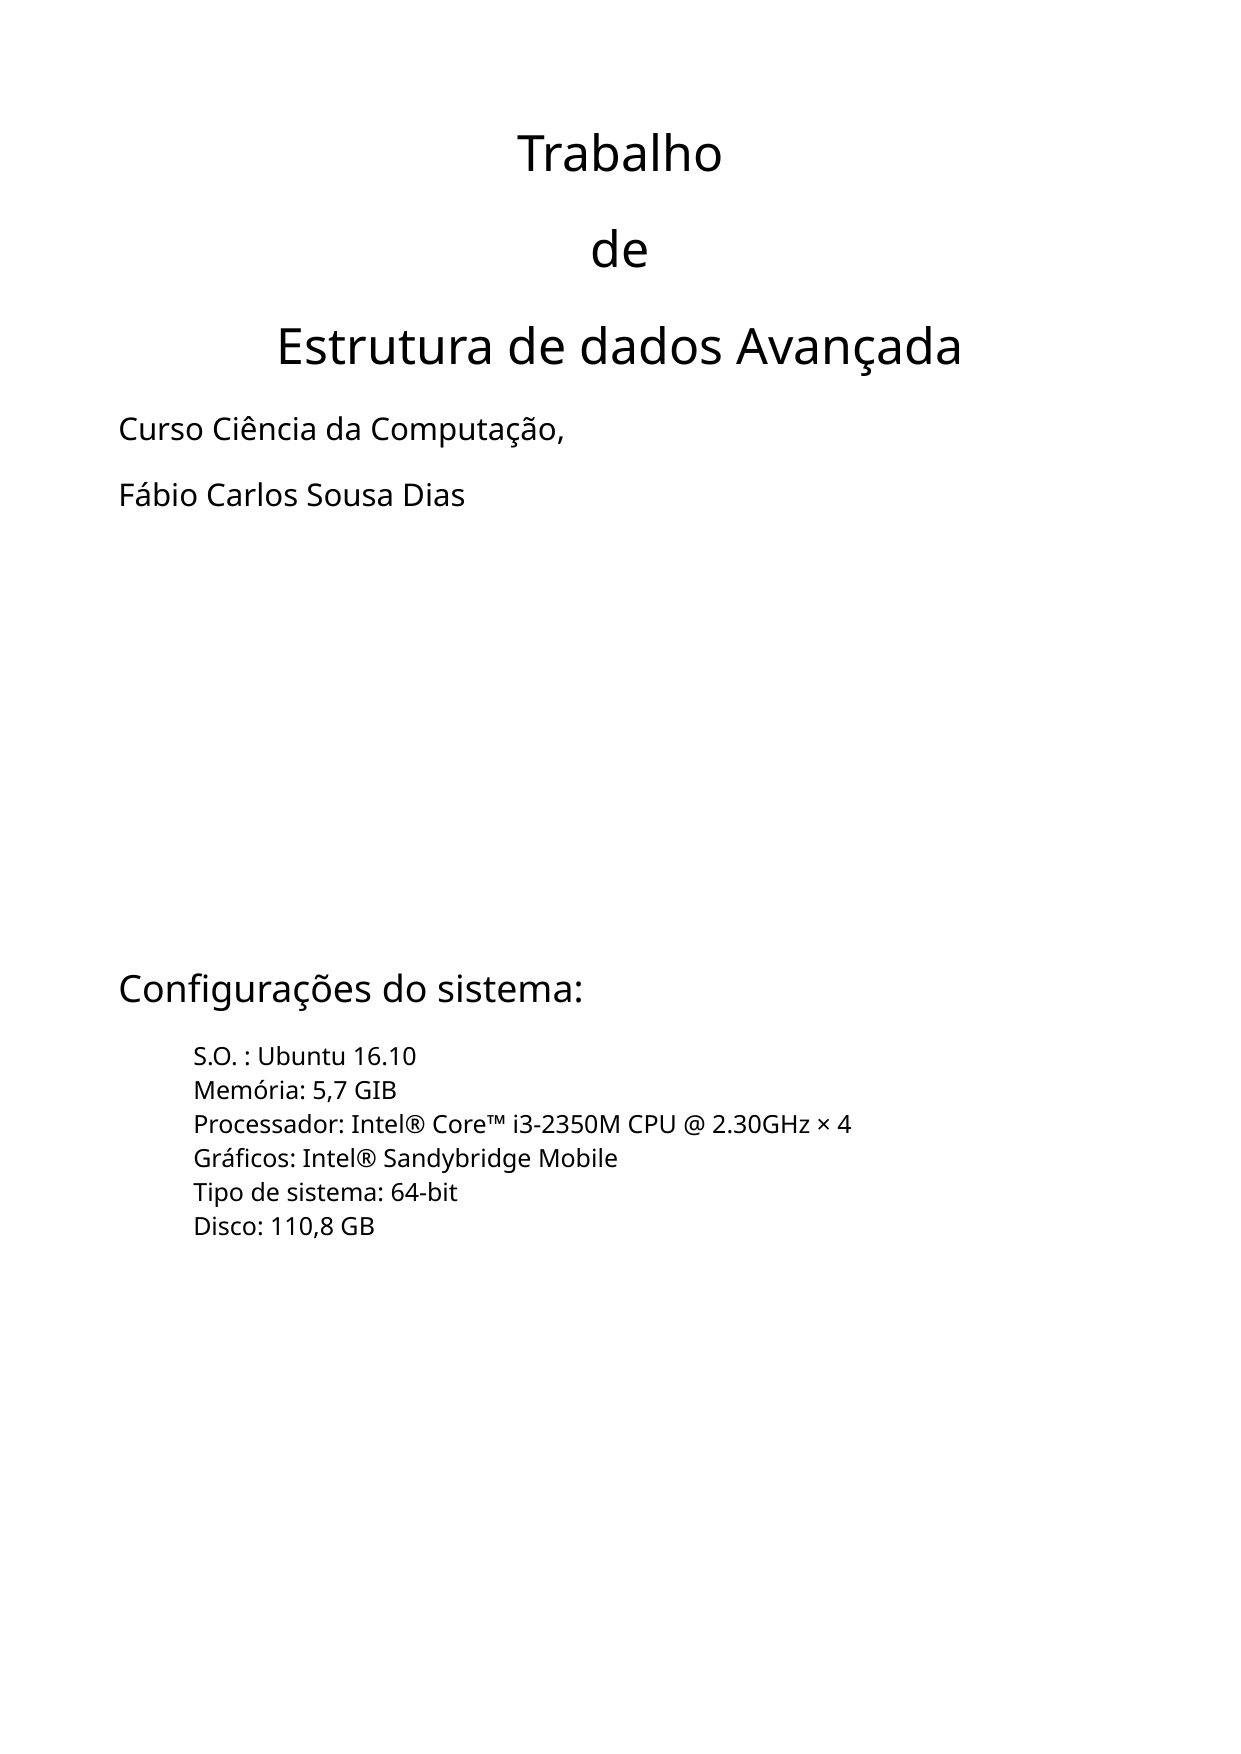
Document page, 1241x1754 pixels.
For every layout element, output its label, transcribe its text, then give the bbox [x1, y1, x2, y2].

text Curso Ciência da Computação, [118, 407, 1122, 449]
text Disco: 110,8 GB [118, 1209, 1122, 1243]
text Gráficos: Intel® Sandybridge Mobile [118, 1141, 1122, 1174]
text Processador: Intel® Core™ i3-2350M CPU @ 2.30GHz × 4 [118, 1106, 1122, 1141]
text de [118, 214, 1122, 282]
text Trabalho [118, 118, 1122, 186]
text Configurações do sistema: [118, 962, 1122, 1013]
text Tipo de sistema: 64-bit [118, 1174, 1122, 1209]
text Fábio Carlos Sousa Dias [118, 472, 1122, 515]
text S.O. : Ubuntu 16.10 [118, 1038, 1122, 1072]
text Estrutura de dados Avançada [118, 311, 1122, 379]
text Memória: 5,7 GIB [118, 1072, 1122, 1106]
